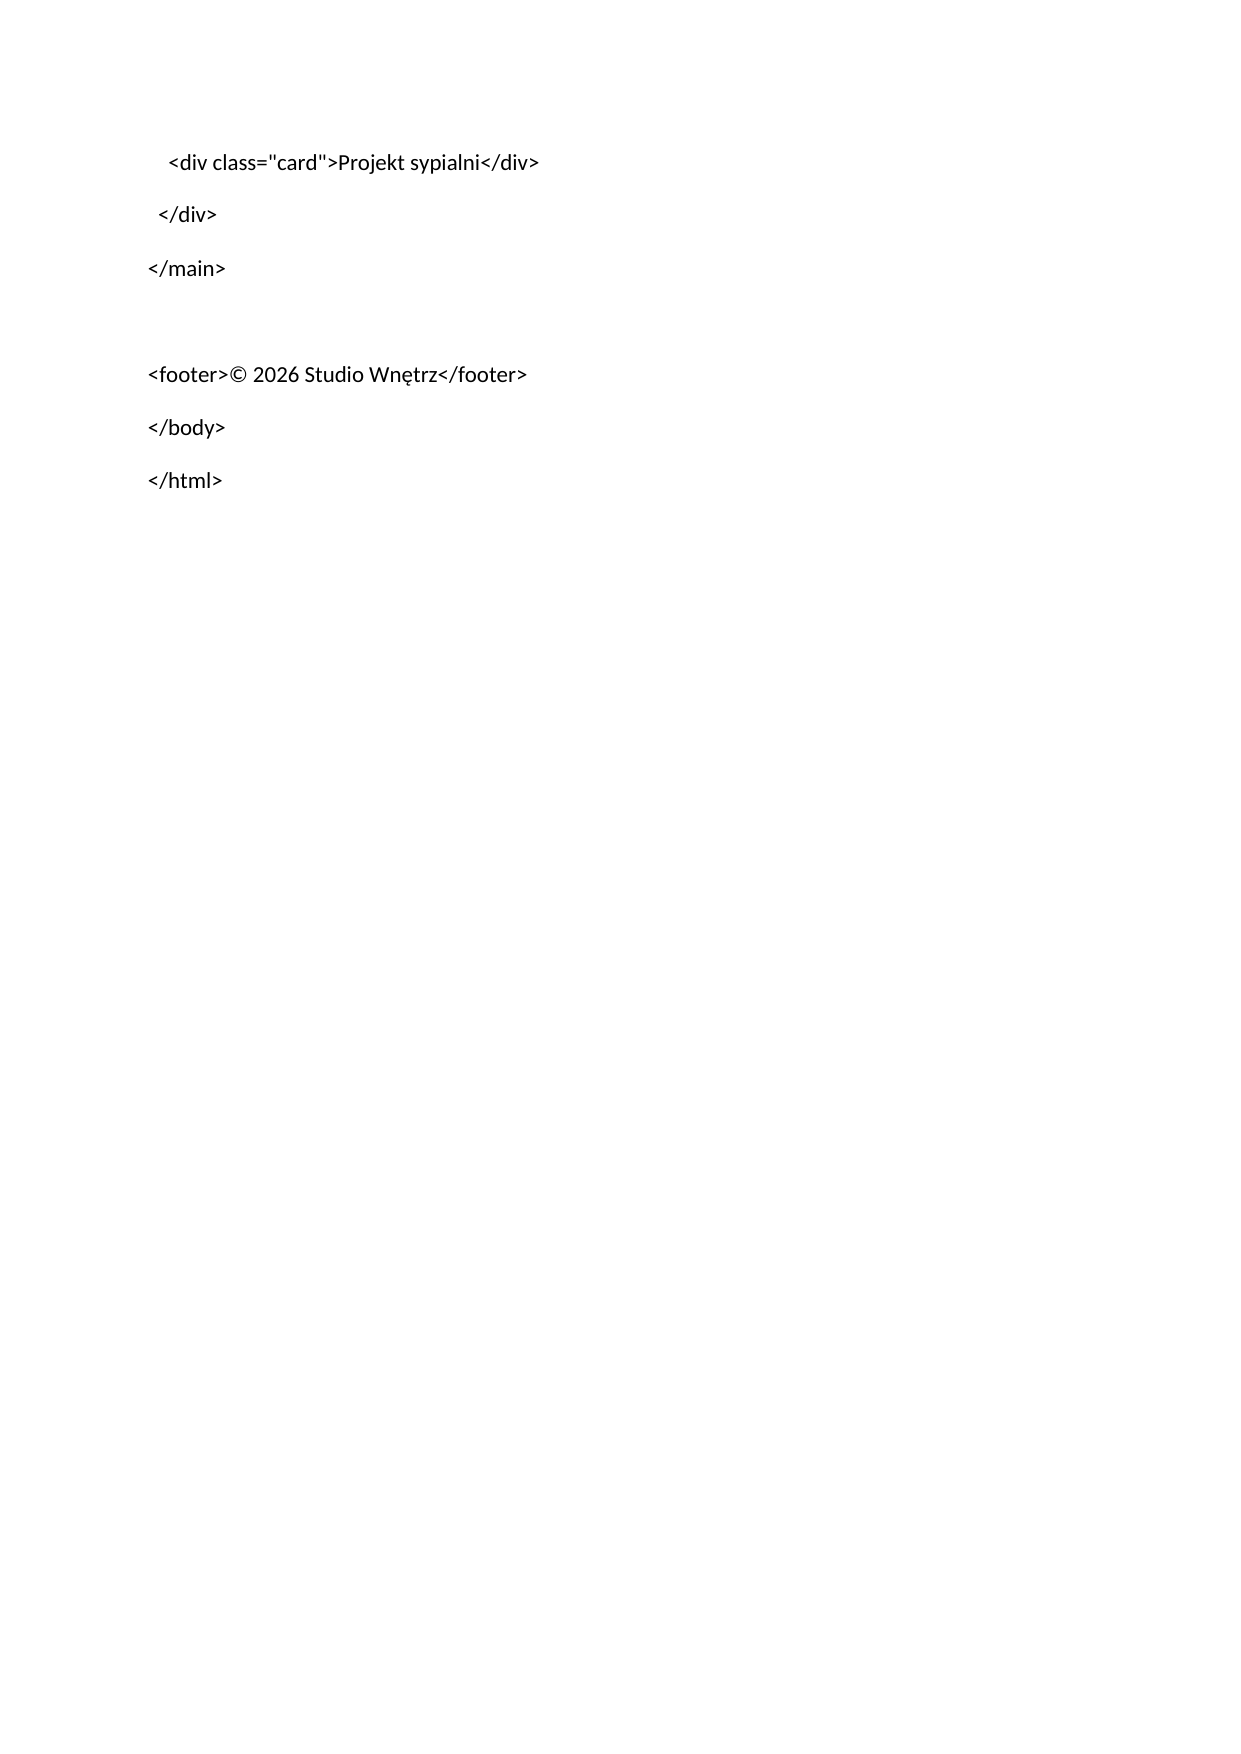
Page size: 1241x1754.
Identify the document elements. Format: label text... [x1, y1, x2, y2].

text <footer>© 2026 Studio Wnętrz</footer> [148, 360, 1093, 388]
text </html> [148, 466, 1093, 494]
text </main> [148, 254, 1093, 282]
text </body> [148, 413, 1093, 441]
text </div> [148, 201, 1093, 229]
text <div class="card">Projekt sypialni</div> [148, 148, 1093, 176]
